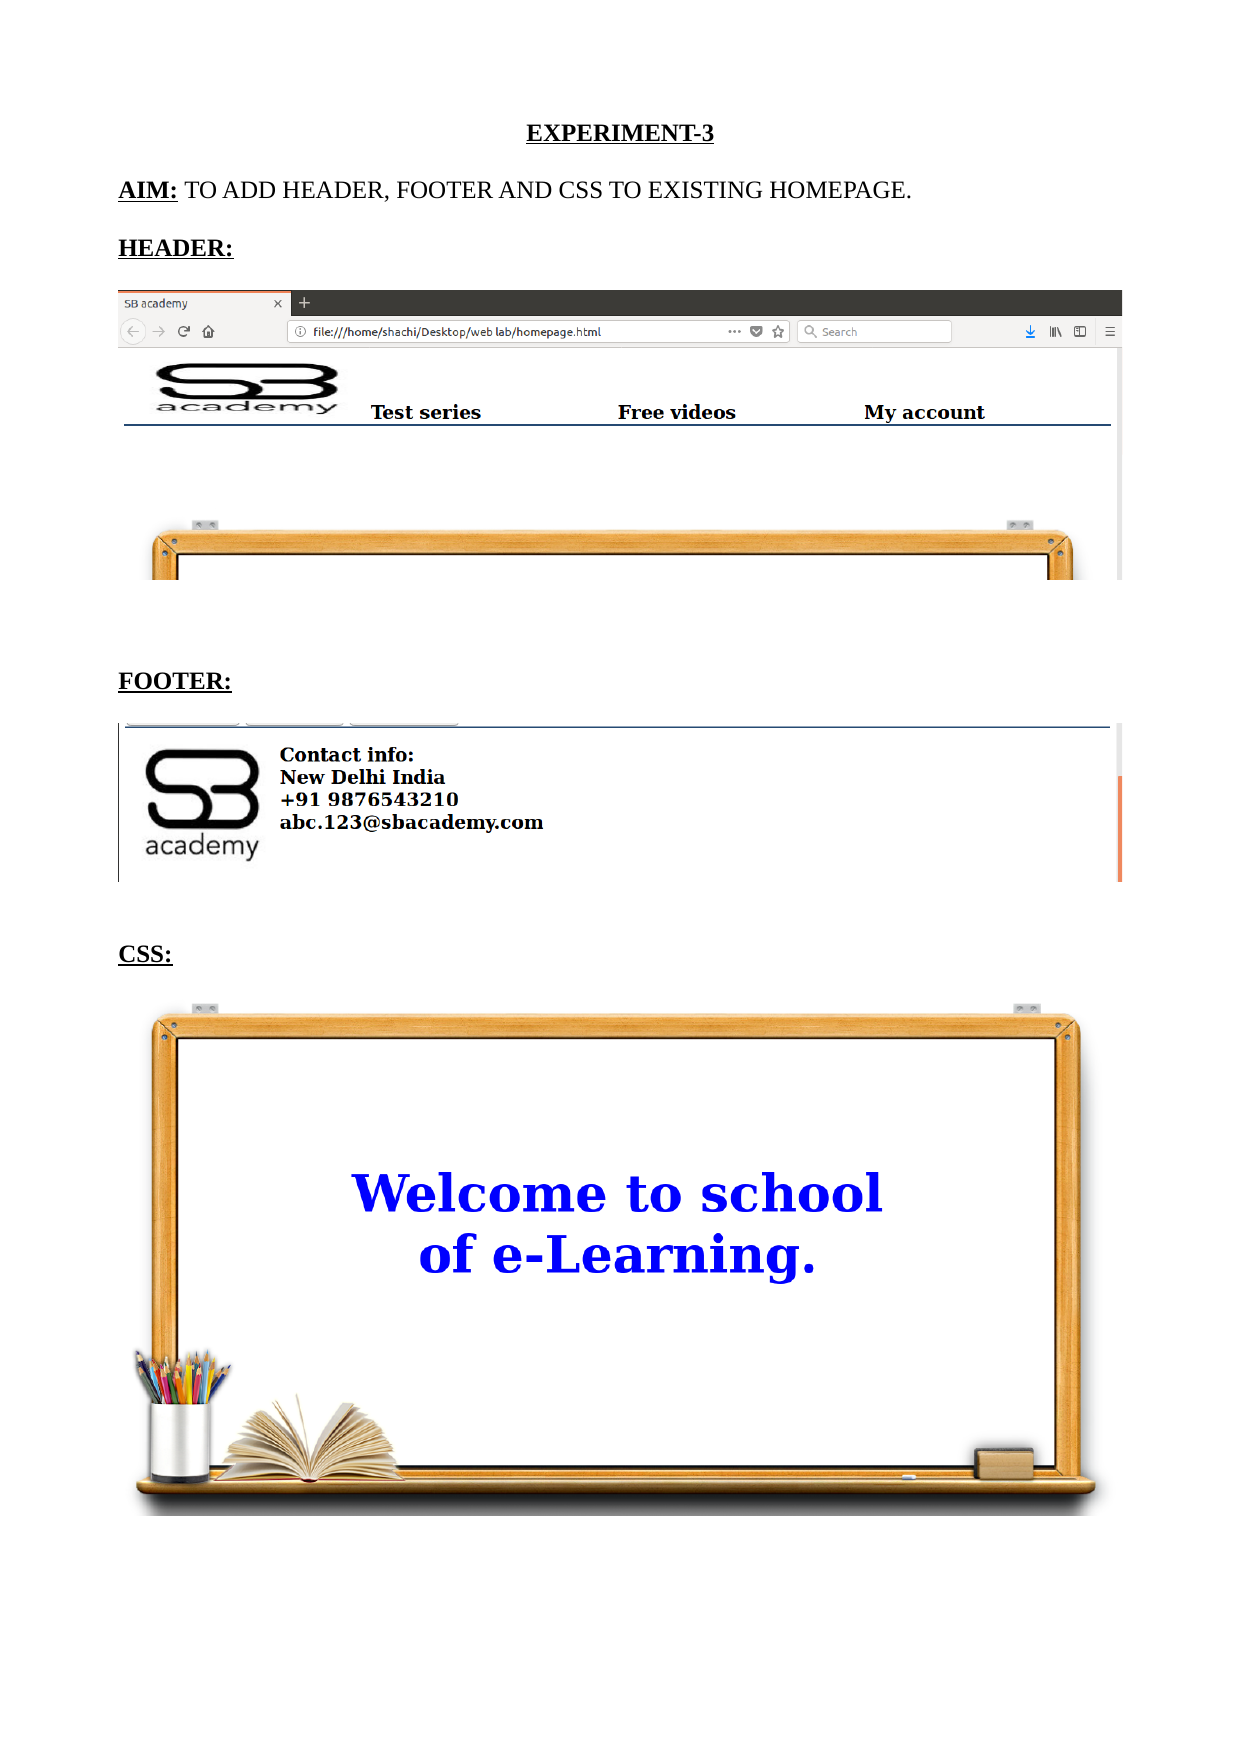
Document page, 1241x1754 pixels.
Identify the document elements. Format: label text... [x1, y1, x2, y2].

text EXPERIMENT-3 [118, 118, 1122, 147]
picture [118, 290, 1123, 580]
text HEADER: [118, 233, 1122, 262]
picture [118, 996, 1123, 1516]
text CSS: [118, 939, 1122, 968]
picture [118, 723, 1123, 882]
text FOOTER: [118, 666, 1122, 695]
text AIM: TO ADD HEADER, FOOTER AND CSS TO EXISTING HOMEPAGE. [118, 176, 1122, 204]
